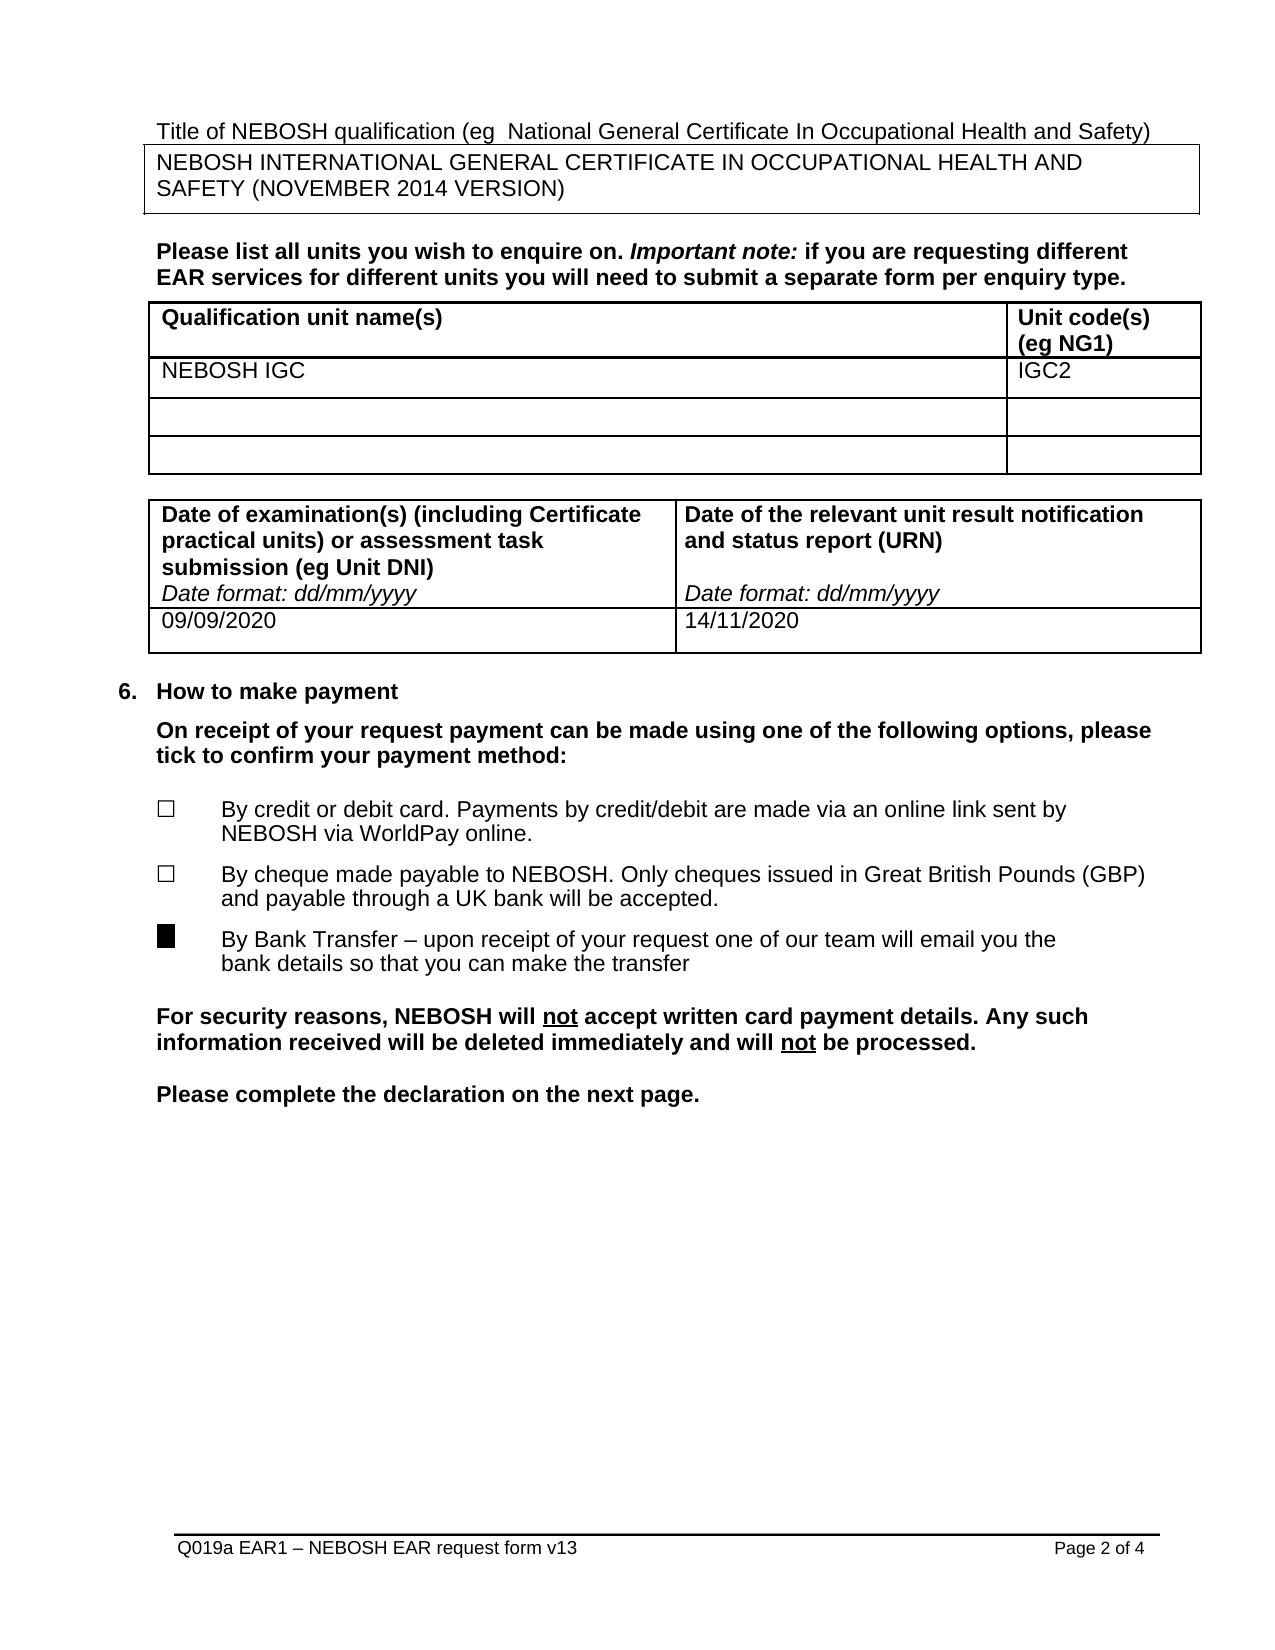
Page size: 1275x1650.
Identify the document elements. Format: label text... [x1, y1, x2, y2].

text For security reasons, NEBOSH will not accept written card payment details. Any such information received will be deleted immediately and will not be processed. [156, 1003, 1094, 1055]
list How to make payment [118, 678, 1200, 704]
table_cell NEBOSH IGC [150, 359, 1006, 384]
table_cell IGC2 [1008, 359, 1200, 384]
table_cell [150, 399, 1006, 434]
table_cell Date format: dd/mm/yyyy [677, 580, 1200, 607]
table_header Unit code(s) [1008, 304, 1200, 330]
table_cell 14/11/2020 [677, 609, 1200, 634]
table_cell [150, 384, 1006, 397]
table_cell [150, 634, 675, 652]
table_header Date of the relevant unit result notification [677, 501, 1200, 527]
list By credit or debit card. Payments by credit/debit are made via an online link sent by NEBOSH via WorldPay online. [156, 799, 1073, 846]
table_cell [150, 437, 1006, 472]
table_cell submission (eg Unit DNI) [150, 554, 675, 580]
table_cell [1008, 399, 1200, 434]
table_cell 09/09/2020 [150, 609, 675, 634]
list By Bank Transfer – upon receipt of your request one of our team will email you the bank details so that you can make the transfer [156, 929, 1112, 976]
table_cell [1008, 384, 1200, 397]
table_cell [150, 330, 1006, 356]
table_header Date of examination(s) (including Certificate [150, 501, 675, 527]
table_cell [677, 554, 1200, 580]
table_header Qualification unit name(s) [150, 304, 1006, 330]
text On receipt of your request payment can be made using one of the following options, please tick to confirm your payment method: [156, 718, 1152, 769]
table_cell [677, 634, 1200, 652]
text Please complete the declaration on the next page. [156, 1081, 1200, 1108]
text Q019a EAR1 – NEBOSH EAR request form v13 Page 2 of 4 [177, 1537, 1200, 1558]
text Please list all units you wish to enquire on. Important note: if you are requesting different EAR services for different units you will need to submit a separate form per enquiry type. [156, 239, 1133, 290]
table_cell (eg NG1) [1008, 330, 1200, 356]
text Title of NEBOSH qualification (eg National General Certificate In Occupational Health and Safety) [156, 118, 1200, 144]
text NEBOSH INTERNATIONAL GENERAL CERTIFICATE IN OCCUPATIONAL HEALTH AND SAFETY (NOVEMBER 2014 VERSION) [156, 150, 1177, 201]
table_cell and status report (URN) [677, 527, 1200, 554]
table_cell Date format: dd/mm/yyyy [150, 580, 675, 607]
list By cheque made payable to NEBOSH. Only cheques issued in Great British Pounds (GBP) and payable through a UK bank will be accepted. [156, 864, 1154, 911]
table_cell [1008, 437, 1200, 472]
table_cell practical units) or assessment task [150, 527, 675, 554]
